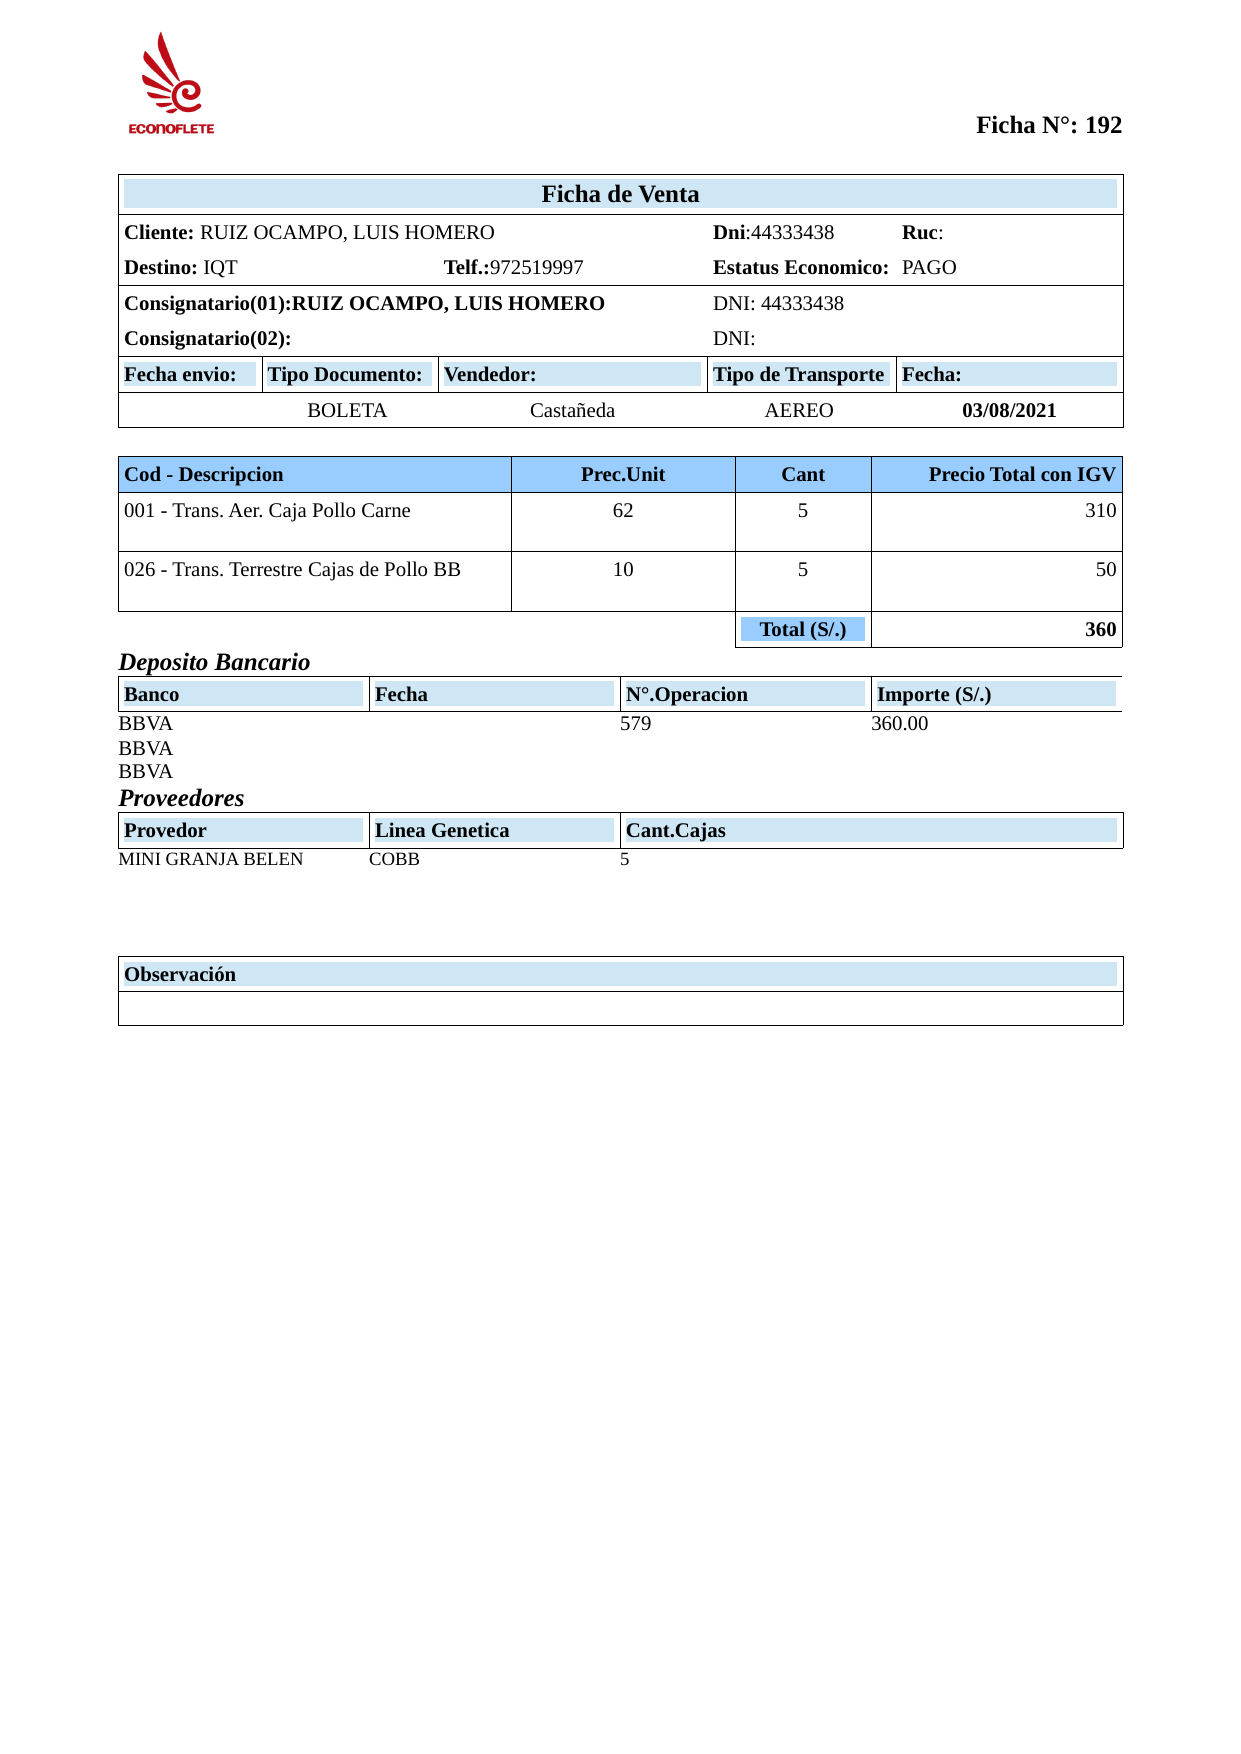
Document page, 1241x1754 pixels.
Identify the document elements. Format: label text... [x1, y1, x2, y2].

table_cell 579 [620, 712, 871, 735]
table_cell [620, 934, 1123, 956]
table_cell 5 [736, 493, 871, 551]
table_cell Cliente: RUIZ OCAMPO, LUIS HOMERO [119, 215, 707, 249]
table_cell Vendedor: [439, 357, 707, 392]
table_cell 03/08/2021 [896, 393, 1123, 427]
picture [118, 31, 225, 134]
table_cell Estatus Economico: [707, 249, 896, 285]
table_header Provedor [119, 813, 369, 848]
table_cell Fecha envio: [119, 357, 262, 392]
table_cell [119, 393, 262, 427]
table_cell [369, 760, 620, 783]
table_cell 10 [512, 552, 735, 611]
table_cell [620, 913, 1123, 934]
table_cell [511, 612, 735, 647]
table_cell BBVA [118, 760, 369, 783]
table_cell [620, 870, 1123, 891]
table_cell BBVA [118, 712, 369, 735]
table_cell [871, 760, 1122, 783]
text Deposito Bancario [118, 647, 1122, 676]
table_cell 360.00 [871, 712, 1122, 735]
table_cell [369, 870, 620, 891]
table_cell DNI: [707, 321, 1123, 356]
table_cell 001 - Trans. Aer. Caja Pollo Carne [119, 493, 511, 551]
table_cell [119, 992, 1123, 1024]
table_header Fecha [370, 677, 620, 711]
table_cell [369, 712, 620, 735]
table_cell Castañeda [438, 393, 707, 427]
table_cell 50 [872, 552, 1122, 611]
table_cell Total (S/.) [736, 612, 871, 647]
table_cell [620, 891, 1123, 913]
table_cell Destino: IQT [119, 249, 438, 285]
table_cell Dni:44333438 [707, 215, 896, 249]
table_header N°.Operacion [621, 677, 871, 711]
table_cell Tipo de Transporte [708, 357, 896, 392]
table_cell COBB [369, 849, 620, 869]
table_cell MINI GRANJA BELEN [118, 849, 369, 869]
table_cell [369, 735, 620, 759]
table_cell 310 [872, 493, 1122, 551]
table_header Linea Genetica [370, 813, 620, 848]
table_header Observación [119, 957, 1123, 991]
table_header Ficha de Venta [119, 175, 1123, 214]
table_header Cant.Cajas [621, 813, 1123, 848]
table_cell PAGO [896, 249, 1123, 285]
table_cell 5 [736, 552, 871, 611]
table_cell [118, 870, 369, 891]
text Proveedores [118, 783, 1122, 812]
table_cell [620, 760, 871, 783]
table_cell [871, 735, 1122, 759]
table_cell [620, 735, 871, 759]
table_cell [118, 891, 369, 913]
table_cell Telf.:972519997 [438, 249, 707, 285]
table_cell 62 [512, 493, 735, 551]
table_header Banco [119, 677, 369, 711]
table_cell Consignatario(02): [119, 321, 707, 356]
table_cell Consignatario(01):RUIZ OCAMPO, LUIS HOMERO [119, 286, 707, 321]
table_header Precio Total con IGV [872, 457, 1122, 492]
table_cell BBVA [118, 735, 369, 759]
table_header Cod - Descripcion [119, 457, 511, 492]
table_header Cant [736, 457, 871, 492]
table_cell DNI: 44333438 [707, 286, 1123, 321]
table_cell [369, 934, 620, 956]
table_cell [118, 612, 511, 647]
table_header Prec.Unit [512, 457, 735, 492]
table_cell BOLETA [262, 393, 438, 427]
table_cell [369, 913, 620, 934]
table_cell [118, 934, 369, 956]
table_cell Tipo Documento: [263, 357, 438, 392]
table_cell [118, 913, 369, 934]
table_cell 5 [620, 849, 1123, 869]
table_cell 026 - Trans. Terrestre Cajas de Pollo BB [119, 552, 511, 611]
table_cell 360 [872, 612, 1122, 647]
table_cell AEREO [707, 393, 896, 427]
table_cell Ruc: [896, 215, 1123, 249]
table_cell Fecha: [897, 357, 1123, 392]
table_cell [369, 891, 620, 913]
table_header Importe (S/.) [872, 677, 1122, 711]
